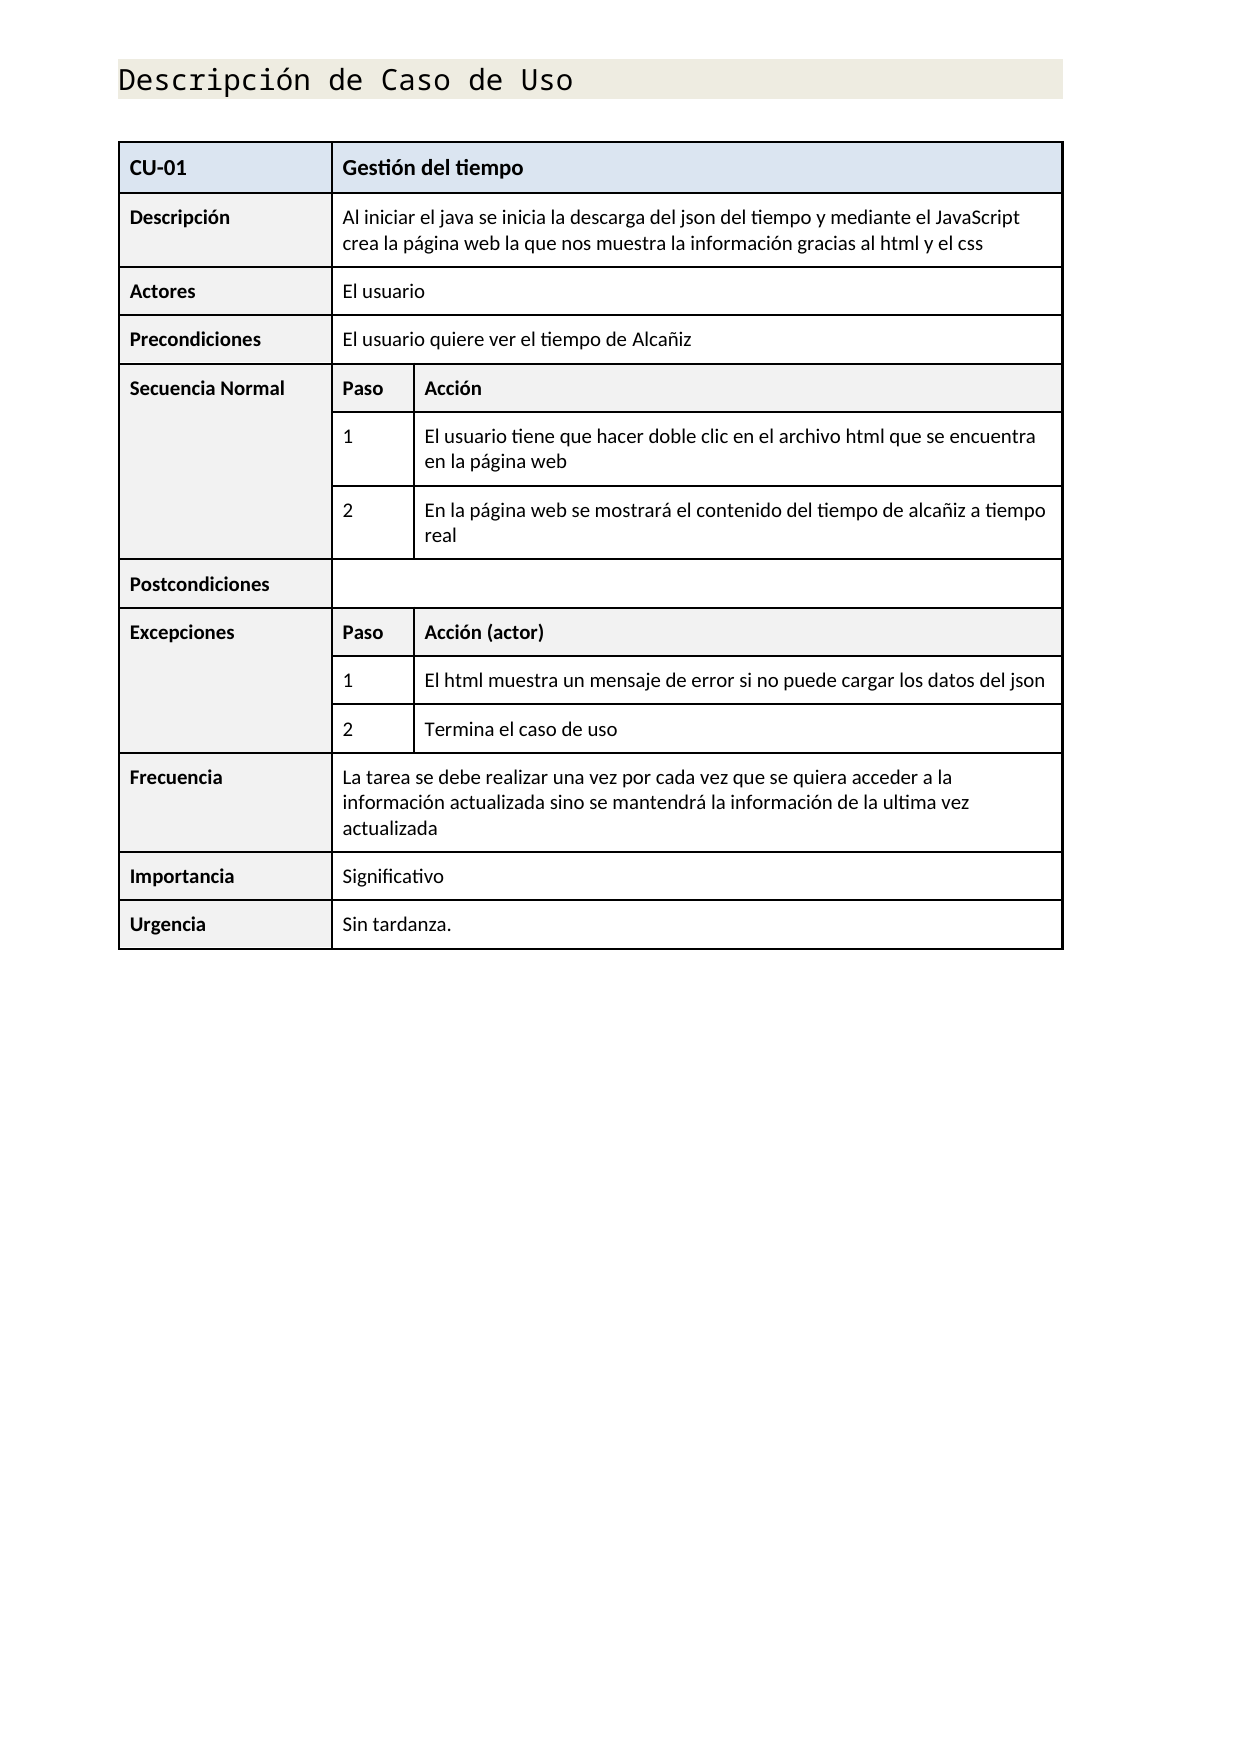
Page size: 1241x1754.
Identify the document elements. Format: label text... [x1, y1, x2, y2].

table_cell Acción [415, 365, 1061, 411]
table_cell 1 [333, 413, 413, 484]
table_cell El usuario quiere ver el tiempo de Alcañiz [333, 316, 1061, 362]
table_cell Paso [333, 609, 413, 655]
table_header Gestión del tiempo [333, 143, 1061, 192]
table_cell El html muestra un mensaje de error si no puede cargar los datos del json [415, 657, 1061, 703]
table_cell La tarea se debe realizar una vez por cada vez que se quiera acceder a la información actualizada sino se mantendrá la información de la ultima vez actualizada [333, 754, 1061, 851]
table_cell 2 [333, 487, 413, 558]
table_cell Excepciones [120, 609, 331, 752]
table_cell 2 [333, 705, 413, 752]
table_header CU-01 [120, 143, 331, 192]
table_cell Paso [333, 365, 413, 411]
table_cell Urgencia [120, 901, 331, 947]
table_cell Sin tardanza. [333, 901, 1061, 947]
table_cell Significativo [333, 853, 1061, 899]
table_cell Actores [120, 268, 331, 314]
table_cell El usuario tiene que hacer doble clic en el archivo html que se encuentra en la página web [415, 413, 1061, 484]
table_cell En la página web se mostrará el contenido del tiempo de alcañiz a tiempo real [415, 487, 1061, 558]
table_cell El usuario [333, 268, 1061, 314]
table_cell Secuencia Normal [120, 365, 331, 558]
table_cell Descripción [120, 194, 331, 266]
table_cell Precondiciones [120, 316, 331, 362]
table_cell Al iniciar el java se inicia la descarga del json del tiempo y mediante el JavaScript crea la página web la que nos muestra la información gracias al html y el css [333, 194, 1061, 266]
table_cell Postcondiciones [120, 560, 331, 607]
table_cell 1 [333, 657, 413, 703]
table_cell [333, 560, 1061, 607]
text Descripción de Caso de Uso [118, 59, 1063, 99]
table_cell Importancia [120, 853, 331, 899]
table_cell Acción (actor) [415, 609, 1061, 655]
table_cell Frecuencia [120, 754, 331, 851]
table_cell Termina el caso de uso [415, 705, 1061, 752]
